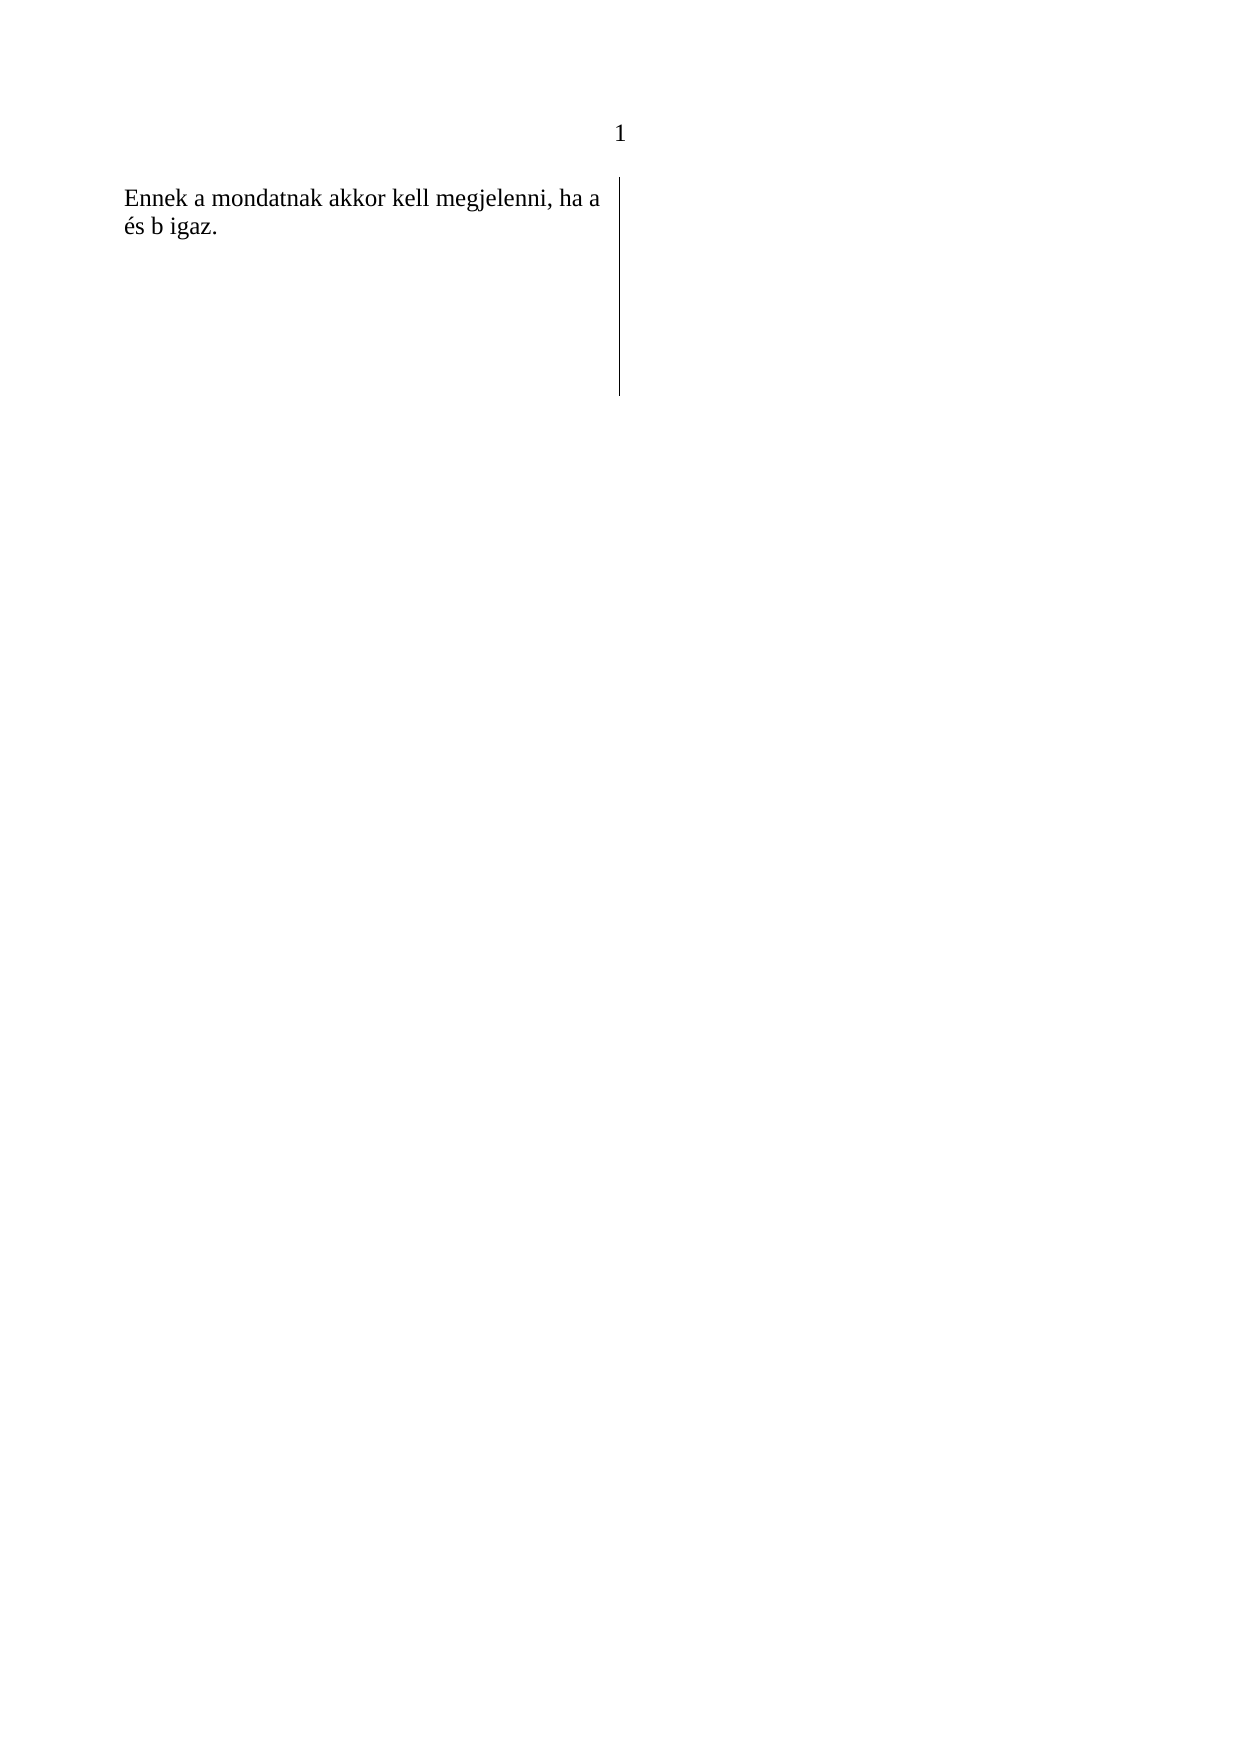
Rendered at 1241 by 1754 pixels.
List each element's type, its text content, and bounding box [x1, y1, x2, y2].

table_header <if test="a && b" element="p"/>Ennek a mondatnak akkor kell megjelenni, ha a és b igaz. [118, 177, 619, 396]
table_header [620, 177, 1122, 396]
